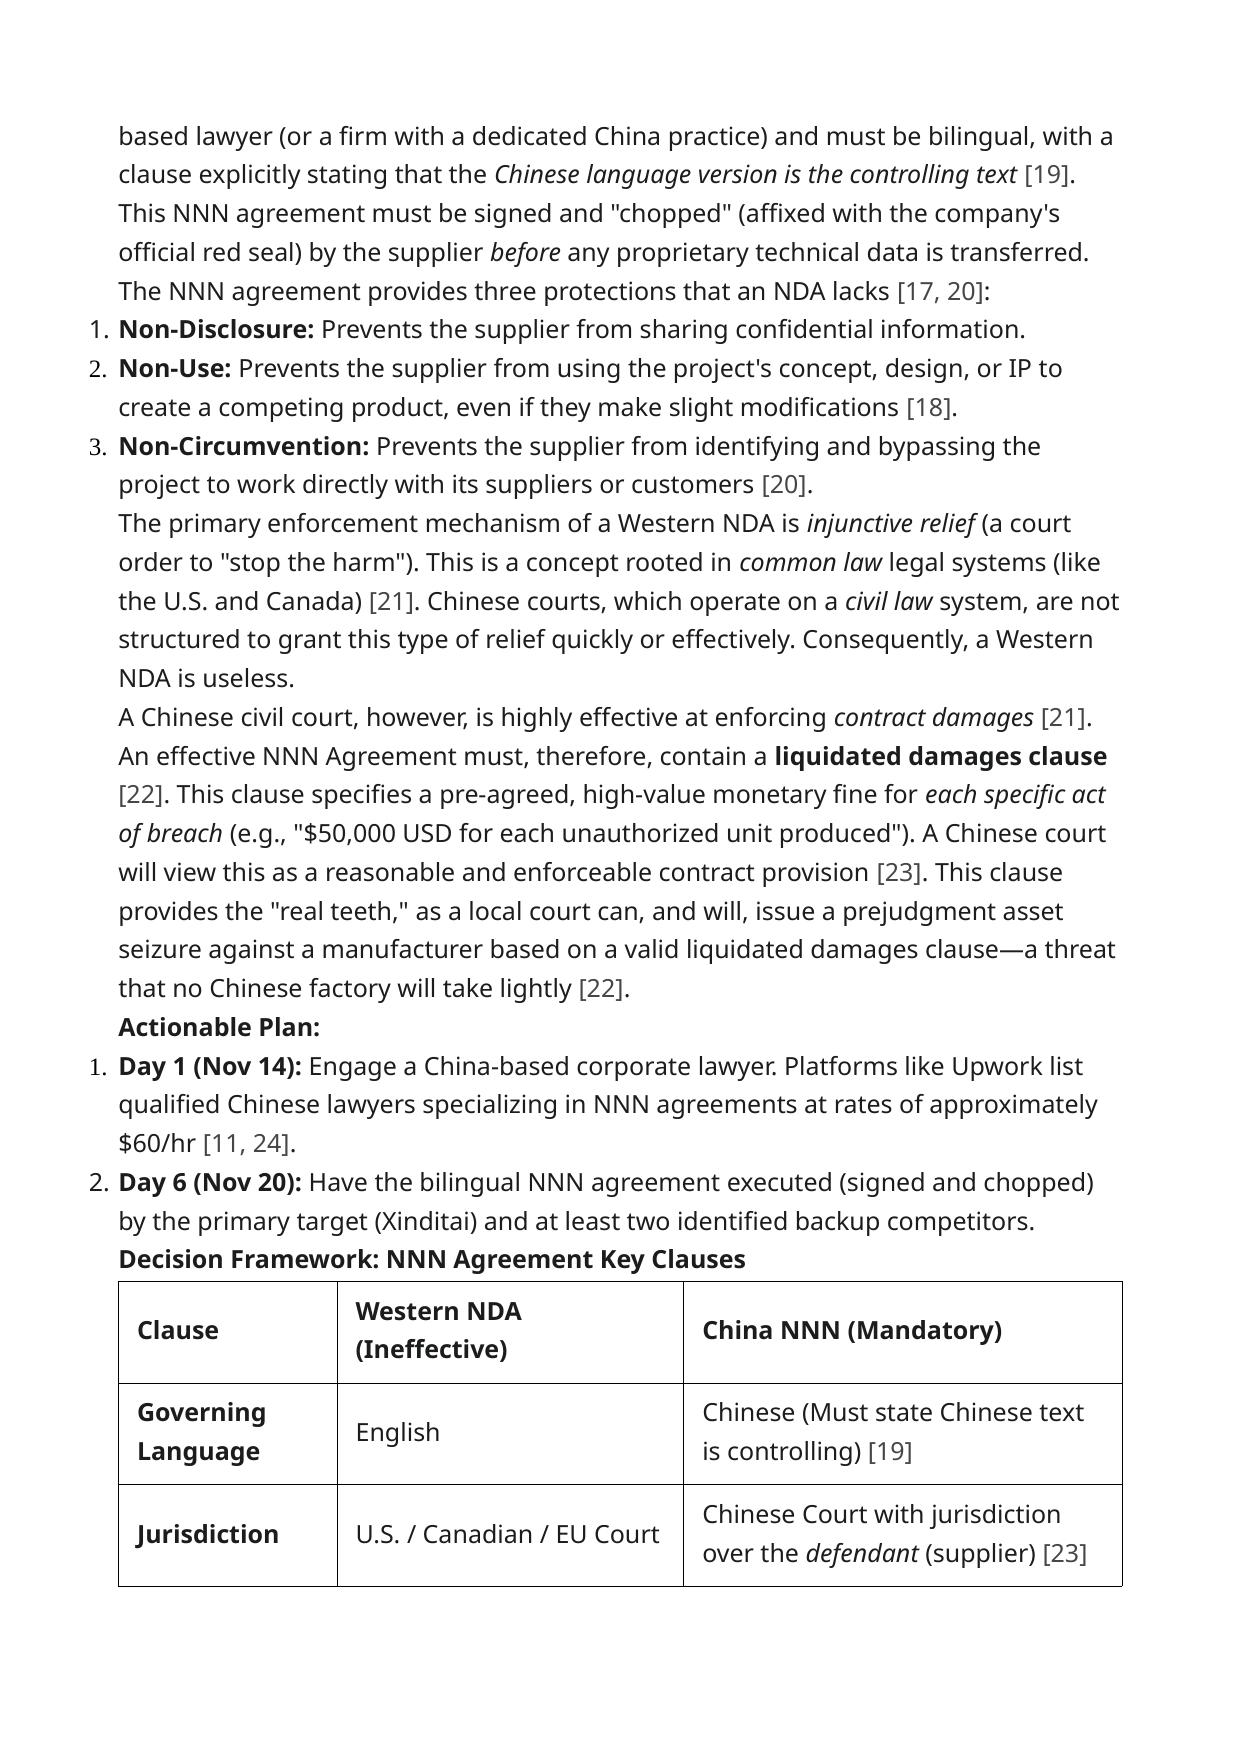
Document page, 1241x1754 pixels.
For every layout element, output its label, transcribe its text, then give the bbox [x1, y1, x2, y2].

table_header China NNN (Mandatory) [684, 1282, 1122, 1382]
text A Chinese civil court, however, is highly effective at enforcing contract damages [21]. An effective NNN Agreement must, therefore, contain a liquidated damages clause [22]. This clause specifies a pre-agreed, high-value monetary fine for each specific act of breach (e.g., "$50,000 USD for each unauthorized unit produced"). A Chinese court will view this as a reasonable and enforceable contract provision [23]. This clause provides the "real teeth," as a local court can, and will, issue a prejudgment asset seizure against a manufacturer based on a valid liquidated damages clause—a threat that no Chinese factory will take lightly [22]. [118, 699, 1122, 1005]
list Day 1 (Nov 14): Engage a China-based corporate lawyer. Platforms like Upwork list qualified Chinese lawyers specializing in NNN agreements at rates of approximately $60/hr [11, 24]. [118, 1048, 1122, 1160]
text Actionable Plan: [118, 1009, 1122, 1043]
table_header Clause [119, 1282, 337, 1382]
list Non-Circumvention: Prevents the supplier from identifying and bypassing the project to work directly with its suppliers or customers [20]. [118, 428, 1122, 501]
list Day 6 (Nov 20): Have the bilingual NNN agreement executed (signed and chopped) by the primary target (Xinditai) and at least two identified backup competitors. [118, 1164, 1122, 1237]
subtitle Decision Framework: NNN Agreement Key Clauses [118, 1242, 1122, 1276]
table_cell Chinese (Must state Chinese text is controlling) [19] [684, 1384, 1122, 1484]
text The primary enforcement mechanism of a Western NDA is injunctive relief (a court order to "stop the harm"). This is a concept rooted in common law legal systems (like the U.S. and Canada) [21]. Chinese courts, which operate on a civil law system, are not structured to grant this type of relief quickly or effectively. Consequently, a Western NDA is useless. [118, 506, 1122, 695]
table_cell U.S. / Canadian / EU Court [338, 1485, 683, 1586]
table_cell English [338, 1384, 683, 1484]
list Non-Disclosure: Prevents the supplier from sharing confidential information. [118, 312, 1122, 346]
table_cell Chinese Court with jurisdiction over the defendant (supplier) [23] [684, 1485, 1122, 1586]
table_cell Jurisdiction [119, 1485, 337, 1586]
table_header Western NDA (Ineffective) [338, 1282, 683, 1382]
list Non-Use: Prevents the supplier from using the project's concept, design, or IP to create a competing product, even if they make slight modifications [18]. [118, 351, 1122, 423]
table_cell Governing Language [119, 1384, 337, 1484]
text based lawyer (or a firm with a dedicated China practice) and must be bilingual, with a clause explicitly stating that the Chinese language version is the controlling text [19]. This NNN agreement must be signed and "chopped" (affixed with the company's official red seal) by the supplier before any proprietary technical data is transferred. [118, 118, 1122, 268]
text The NNN agreement provides three protections that an NDA lacks [17, 20]: [118, 273, 1122, 307]
